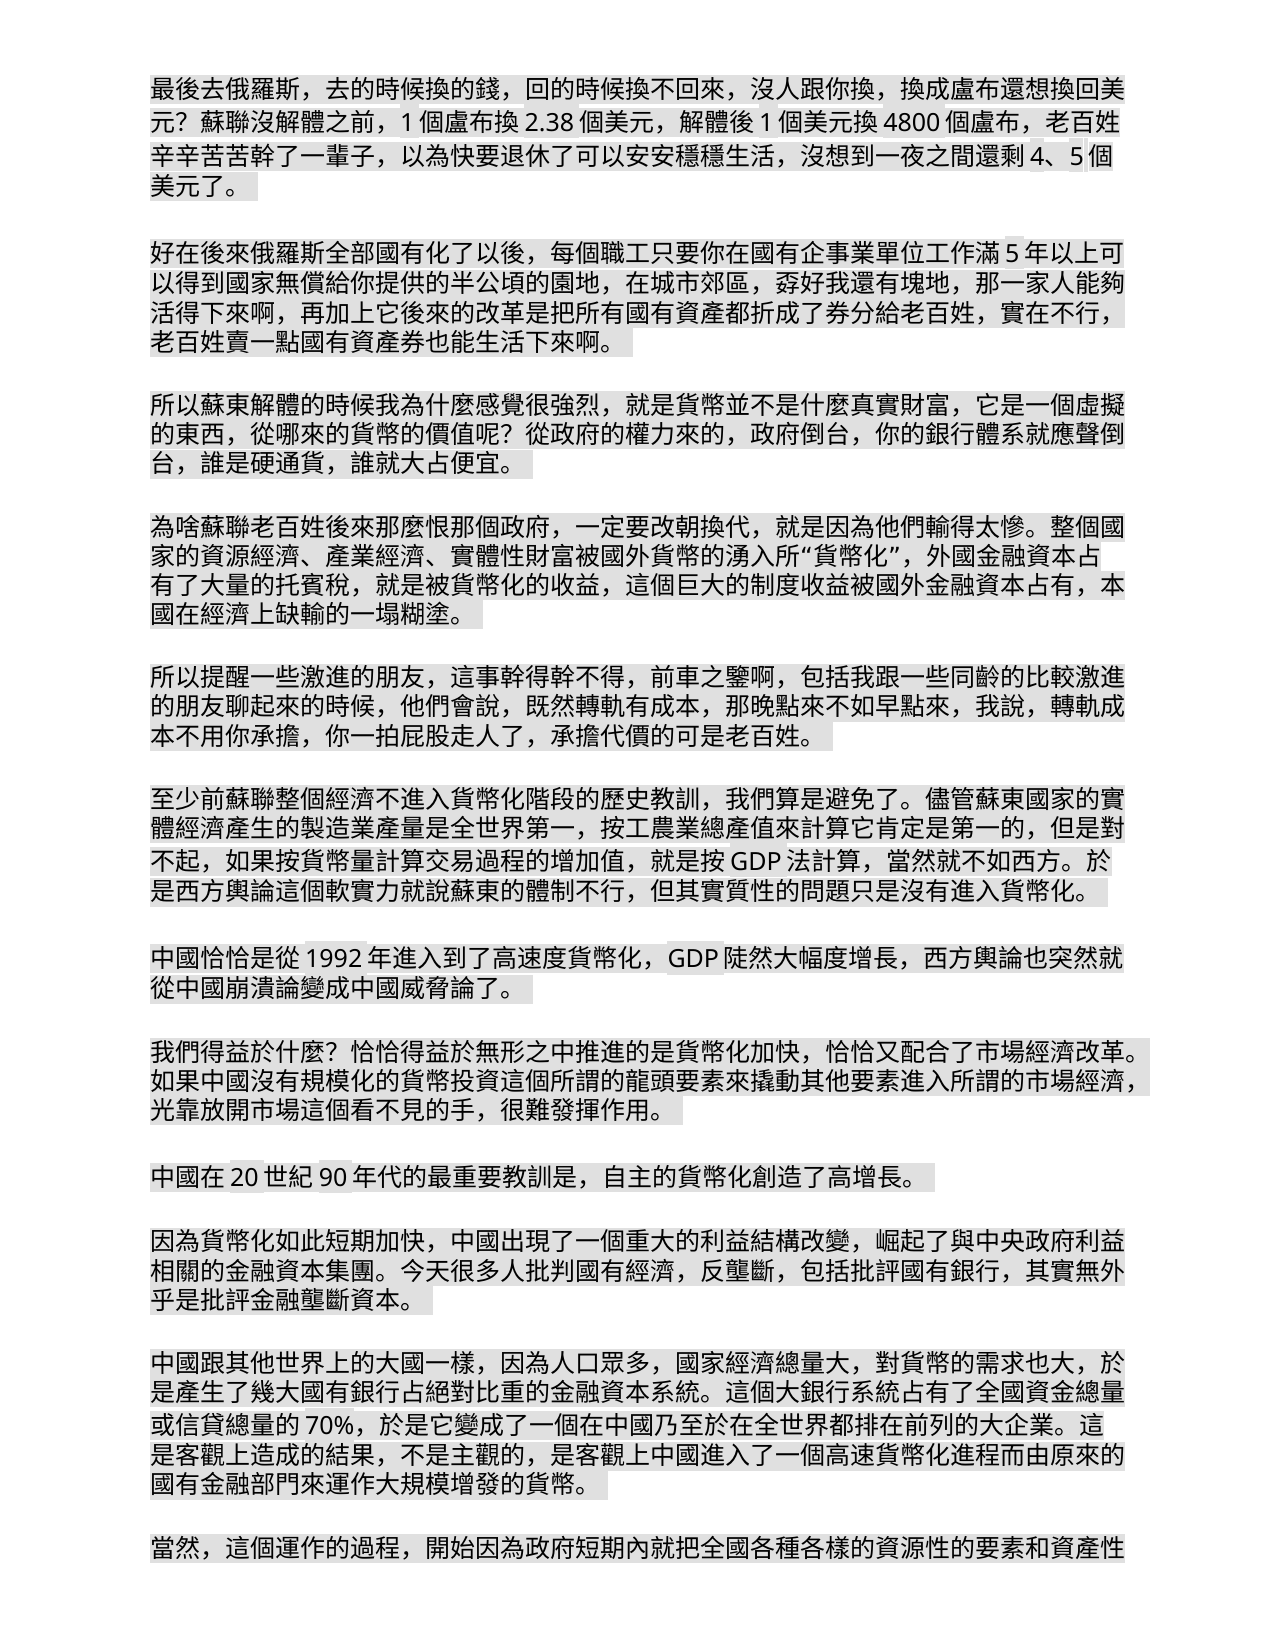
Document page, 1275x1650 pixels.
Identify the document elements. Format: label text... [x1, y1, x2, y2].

text 謝謝蔡亦鸣介紹了溫鐵軍，稍做了點評價功課和閱讀，覺得溫鐵君教授的核心論述：成本轉嫁，確實有其見地。但農業相關論述就可能殊途了。 ---- 美國為什麼一定要搞垮中國、俄羅斯、甚至歐洲？ http://m.cwzg.cn/theory/201609/31208.html?page=full 溫鐵軍 2016-09-25 中國正好20世紀90年代初期進入到了高速度貨幣化，儘管後來我們遭遇到了更為嚴重的債務危機，為什麼過得去？就是因為在高速度貨幣化的過程中產生了巨量的所謂貨幣化制度收益。這個制度收益又因為我們的貨幣市場不開放，使得中國幾乎全額占有了自主貨幣化的制度收益，這就是人民幣在20世紀90年代的歷史貢獻。 美元依靠什麼稱霸世界？ 在金本位時代，黃金本身就具有貨幣信用。 那“去金本位”以後呢？ 我們都知道，世界在1944年去金本位了。取而代之的是布雷頓森林體系，而所謂的布雷頓森林體系不外乎是美國承諾用黃金作為儲備，其他國家可以隨時用美元兌換黃金，於是，其他國家就都放棄金本位了。 為什麼那麼多國家就乖乖地去金本位轉而推崇美元呢？ 戰爭打的。 二戰期間，每一個國家都要用自己的貴金屬去換軍火，換來換去還有貴金屬儲備嗎？都沒了怎麼辦？只有那個大軍火生產商，向整個戰爭提供軍事裝備的美國才賺的盆滿缽滿的，全世界70%的黃金儲備在美國人手裡。因此，美國向西方世界承諾可以隨時兌換。1944年就意味著全世界放棄黃金儲備唯美國一家承諾。 但是，1971年美國也撕毀布雷頓體系協定，於是，世界徹底告別了金本位時代。 那請問貨幣的信用來源是什麼？ 政治強權。 美聯儲大家都知道是個私人銀行的聯合部門，它並不是政府部門。而中國人民銀行是國家確立的發行貨幣單位，是政府的一個部委。不管是什麼，總之是背後一定有一個強大的政治強權，發行的貨幣才有信用。 全世界都知道美元幣值被嚴重高估，然而為什麼世界60%以上的外匯儲備卻都是美元？當然，一般的政治家、經濟家都會告訴你，因為大家對美元有信心。是嗎？如果是，為什麼？因為世界上所有的政治家都相信美國擁有強大的軍事實力，軍事開支占全球軍事開支的一半左右，所以不能垮。 我們不妨拿歐元做個對比。 現在很多人說歐元要解體，為什麼?是因為歐元區沒有強大的軍事實力。眾所周知，北約(NATO)是美國控制的。歐洲人曾經想搞歐洲軍團，遭到美國人反對，就沒搞起來。 由此，美國的貨幣無論怎麼濫發到泡沫化的地步，也能維持，所以大家相信美元不會垮，還是存美元保險。 為啥現在人民幣這麼硬?因為大家嚷嚷了半天，無論是中國崩潰論還是中國威脅論，中國仍然屹立不倒，只要中國維持現有的這套體制，它的幣值就是堅挺的，不斷升值。因此中國才能順暢的跟周邊國家，甚至是歐洲、非洲、拉丁美洲國家都開始簽訂貿易協定，和中國的貿易用人民幣結算，他們當然願意，因為人民幣的幣值在上升啊。 客觀來說，現在世界上這套政治強權就是今天各國貨幣信用的基礎，貨幣信用的大小多少，其背後是政治強權的大小作為基礎。 一旦這個關係說清楚了，我們就知道貨幣的信用基礎乃是一個國家的政治強權。不同國家叫什麼幣不重要，這個幣值的變化，除了經濟決定之外，還有很強的政治因素，在於國家的政權是否穩定，國家的政治強權是否足夠大。 你再去看看其他國家的貨幣，哪個不是？英國人不是得把女王的頭像印上？隨便換一首相行嗎？因為首相是走馬燈一樣地換，女王不換，她是一個長期穩定的政權像征。 印度換了多少總理，哪怕不同政黨都輪流上來，對不起，還得用甘地的頭像來當印度盧比的大頭像，印度人都認他是開國元勛。歷屆政府領導人不斷換，但大家公認只有一個開國元勛，他是政治權威啊。 這樣看就明白了，美國每年軍費開支占全球差不多一半，美元就值錢，就有全球儲備硬通貨的信用，誰也不敢說美元明天就垮。所以，過去人民幣就緊盯美元，沒有辦法，因為美國的政治強權，龐大的軍事開支維持什麼呢？不就是美元幣權嘛。 美國式經濟奇跡 從1997年東亞金融風暴發生以後，世界上接連發生拉丁美洲金融災難、俄羅斯金融災難，一個接一個的，最後終於發生了華爾街金融災難，發生在西班牙、希腊及歐洲各國銀行的災難等。 這些金融危機爆發的症結在哪兒? 在於金融化要求以一國政治強權賦權於金融體系所形成的貨幣信用，來貨幣化他國的資源性資產，這叫做金融全球化。 而美國正是利用了金融全球化來向全球轉嫁危機，獲取收益的。以我們中國來說，我們是世界上最大的發展中國家，我們在自由貿易理念之下向發達國家輸出一般商品，比我們落後的國家就在輸出原材料，在80年代以前的時候我們也是原材料、農產品等輸出國，甚至到1993年以前我們還大量出口過石油，當時是典型的原材料輸出國。 現在進步到了一般商品輸出國家，輸出一般商品了。好了，我們大量的向發達國家輸出，就導致了以前很長一段時間內歐洲、美國強調中國是在傾銷，因為他們出現了嚴重的經常項目逆差，他們大量進口嘛，我們萬噸輪萬噸輪的往美國輸送貨物，回來都是空空的，他們就逆差，我們就順差了。 同時，在歐美主導的金融服務理念之下呢，我們把賺到的順差用外匯再投資，現在已經有1萬多億美元的外匯投到了美國，於是推高了美國的資本市場，中國現在已經是美國最大的投資國之一，我們相當於是幫助美國發展了資本經濟，這樣它的資本市場發展到什麼程度了呢? 美國以金融為中心的服務貿易可以占到GDP的85%以上，世界上只有一個國家和一個地區可以達到這種程度，一個國家就是美國，一個地區就是香港，香港的金融服務業可以占到GDP的82%。 美國可以靠樓市、股市、期市、債市......可以靠所有這些虛擬經濟來維持高增長，你的所有的成集裝箱的鞋子、衣服、帽子、皮帶等等給他送去了，他給你什麼呢? 一張紙。 這張紙的真實成本是多少呢? 一百美元的一張紙，真實成本只有4美分，99.96美元都可以作為實質收益。 這樣我們就明白了全球化為什麼是美國最積極，一定要求其他國家跟它一起全球化。因為資本全球化是全球化的一個方面，資本特別是金融資本就可以生錢，造錢就得讓錢得到收益，怎麼得到收益呢?這樣就是你們生產產品，我造錢，你們生產食品、電視、洗衣機、衣服等等，用你們的資源、污染你們的環境，把你們勞動力的健康給損壞了，都轉嫁到我的收益上。 於是發展中國家之間就產生了低價勞動力和競爭條件下的失業，就是過度競爭的結果最後降到底，甚至打破底，然後導致發展中國家動亂頻繁。大家都知道全世界有60多億人口，勞動力是絕對過剩的，只有發達國家能消費，發展中國家消費水平很低，不是60多億都能消費，只有20%能消費的情況下，生產是過剩的，過剩就得競爭，競爭就會壓低工價，工價壓低了勞動者就會鬧事，社會動亂就會發生，所以發展中國家的動亂根源在於這種不平等的交換關係。 好了，發展中國家接著就把自己的資源、環境都給破壞了，無論生產什麼，你得用水吧，得用煤吧，蓋工廠得占地吧，過分使用水、礦物質等資源不可再生，資源環境破壞，不可持續，生態災害等等就都來了。 所以為什麼今天發展中國家有這麼嚴重的問題，又是人權問題，又是生態問題，又是這個那個的，為什麼？是因為世界是“二八開”——20%的人享受80%人的生產，當然是用“買”的方式。所以客觀上就是這樣一種交換，今天的全球化在帶來發展和便利的同時，其實也隱含著這種深層次的矛盾，發展中國家如果不加入資本全球化你就要喪失競爭力，這個框架不被打破，就是這樣一種結果。 現在歐美發達國家享受著低物價，購買最便宜的東西，我是跑過美國十多趟的人，幾乎每年都去，美國的超市裡連拿低保的窮人都可以用購物車不斷的往外推毛巾、被單、鞋子、衣服等等，現在一個美國人一年平均可以消費7件中國產的襯衣、12件中國產的鞋子，不要以為這是中國特有的問題，其實現在世界上所有的發展中國家，只要人口超過1個億，都有資源短缺、環境污染等等問題。 這樣美國就通過美元把發展中的成本轉嫁到了發展中國家，創造了美國的經濟奇跡，美國的貿易赤字與經濟增長率成正比。 那美元大量增發流到哪裡去了呢? 除了我們持有的美元儲備，其他60%以上流到了世界原材料、能源、食品、糧食市場。 於是糧食價格大起大落，原材料價格大起大落，石油價格大起大落，每一個“起”都意味著有大量貨幣進去，每一個“落”就如同它變成了一個貨幣垃圾消納場。 一“落”，消納掉了幾千億、上萬億美元的貨幣符號，因為它本來就不是實質性財富，只是一個被政府強權創造出來的信用，只是個符號，這個符號可高可低，可多可少。每一次大規模的下滑，就替政府消納掉了一部分大規模創造出來的增量的信用。 這個虛擬的資本此消彼長的游戲，美國人玩得非常之精妙，根本不用派兵打你，只要你們大規模進口能源，那我制造一次能源高通脹，你就出現嚴重的國內高通脹。隨之，一般低利率的製造業就垮掉，就大量失業，就上街，你的政權就不穩定，連帶貨幣體系不穩定，弄不好甚至把你玩完。然後我的貨幣進來了，把你剩下的資源性資產、生產性資產，一股腦的給貨幣化了。其中，貨幣化收益我拿走了。你怎麼在災難之中痛苦掙扎，那是你的事。 因此美國就成功轉嫁了成本，於是就出現了像中國這樣的製造業國家，因為要大量進口原材料，PPI價格就會上漲，然後是CPI上漲。所以中國現在的一個大問題，就是進口通脹。 我們自己作為經濟研究的學者進行測算，發現中國現在的CPI指數中，有超過一半以上的因素來自於進口。今天世界上很多人在進行討論，但如果沒有對這個基本關係的了解，很難將其認識清楚。 背後捅了美元一刀的“非民主國家”們 在今天這個世界，被美國這種貨幣遊戲玩掉的國家比比皆是，北非就是這麼被玩掉的。 那什麼樣的國家敢於站出來說，不行，這個貨幣遊戲我不玩了，我得把自己的資源變成我的貨幣化來源了。都有誰呢？ 俄羅斯。 俄羅斯原來的幾任領導都信了那套說法，把自己給搞垮了——政權解體、貨幣垮台，大量的財富被別人貨幣化占有了。好在普京上台後，幹的最大一件事就是把原來的資源，比如它最大的是石油天然氣資源，收歸國有了。 一旦收歸國有，你這兒增發信用製造漲價，我就水漲船高，能源市場價格上漲所產生的溢價收益，被俄羅斯拿走了，拿回來以後給國民發福利，老百姓擁護，這就是俄羅斯遊戲。 所謂今天的俄羅斯魔方並不複雜，美國人創造垃圾信用導致通貨膨脹，俄羅斯占便宜，也叫“搭便車”，這一“搭便車”就把美國搭火了，美俄之間的關係就高度緊張了。 敢說不的國家還有哪呢? 委內瑞拉。 原本委內瑞拉的石油由外國公司控制，3/4的石油資源被美國為首的跨國公司控制，這是20世紀六七十年代通過CIA、軍事手段幹出來的，那時沒有民主可言，但查韋斯通過軍事政變、發動民眾收回了石油資產的控制權，就出問題了。 因為擁有石油主權的國家，擁有了對衝關係，這個對衝關係非常重要。意思是：你增發貨幣導致石油價格上漲，如果這個石油是你控制的，那就意味著你把增發貨幣導致的石油收益上漲也拿走了，成了兩頭掙錢。這是美國對大多數國家占有收益的手段，成就了自己世界一哥的地位。但現在委內瑞拉把這個對衝關係收到自己手裡了，所以就成了美國的敵人。 同理，儘管普京是通過選舉上台的，依然是美國的敵人，因為普京也是用各種手段把石油收歸國有。 由於美國失業率依然很高，美國的貧困人口不得溫飽，貧困率從9%上升到19%，因此奧巴馬現在的政策是有增長、無就業，他並不能解決大眾的問題，解決的是少數大資本通過金融控制、能源控制、糧食控制來占有收益的國家想像，這對美國來說沒有問題，麻煩在於他同時製造出了自己的勁敵。 普京、查韋斯為什麼會是美國的敵人？因為他們把原來美國大公司控制的石油收益收回了。因此俄羅斯人可以通過普京政權大幅度提高收益和福利，委內瑞拉連80%的貧困人口都得到了政府因石油收益增加而發展福利、辦教育的好處，所以貧民窟的老百姓站出來擁護查韋斯，而知識分子則是反查韋斯。 所以委內瑞拉當時一方面是貧民喜聞樂見的革命：跳著桑巴舞，穿著紅衣服，舉著紅旗去擁護他；另一方面，90%以上的知識分子、大學教師、媒體反查韋斯。 你如果去接觸委內瑞拉大學教師、知識分子，他們會說查韋斯是反民主、獨裁者，這套話語誰給他們的？美國。美國用它的軟實力影響委內瑞拉和俄羅斯，俄羅斯的自由主義政黨也是這樣的，高呼自由主義口號，但是60%的俄羅斯大眾擁護的是把石油主權收歸國有、向大眾增加福利的普京。 普京和查韋斯還是用美元結算的，還不是美國最徹底的敵人;最徹底的敵人是曾經的薩達姆.侯賽因和金正恩。 為什麼呢？因為他們都拒絕用美元做出口結算。 歐元發行後薩達姆一看歐元的幣值比美元高，就不用美元用歐元來結算石油出口，於是美國人出兵打伊拉克。朝鮮為什麼沒被打呢？因為朝鮮當時對外貿易總量才30多億美元，很小，這伊拉克可是個石油輸出大國，它一年的貿易量是300多億。 世界資本市場上有誰敢拋200億美元立馬就會出現多米諾骨牌效應，你拋了，我就擔心了，你一拋200億美元，我就覺得美元可能會掉一兩個點，我趕快拋，我不拋就虧了，因為大家手裡都有過剩美元。 所以如果當時伊拉克真實現300多億的外匯用歐元結算，不用美元了，就意味著拋了300多億美元，那這個世界資本市場上會出現什麼現象呢？美元就會如多米諾骨牌一樣應聲倒塌，我們有的人當時說是石油戰爭，石油戰爭其實還是低層次的，其實打的是保美元的戰爭。 這次還是美元的勝利，你看當時的報導，美軍坦克開到伊拉克大街上的時候沒有遇到抵抗，美國用特有的方式，把伊拉克最高級別的指揮官用3800萬美元買下來了，所以軍隊指揮官命令軍隊不抵抗，美軍就進去了，而邊邊緣緣沒有接到指揮官命令的軍隊還打一打，接到命令的首都軍隊主力就徹底靠邊了。 其實很簡單，只是告訴你，你在瑞士的銀行裡有3800萬美元，你可以永遠避免受到任何起訴，你的家人全部都可以平安，都上美國吧，便宜不便宜啊？便宜，就給你一個數，現在都叫電子貨幣嘛，都不用印出來，不用裝成箱子提著一箱子錢，那是演電影，真正買你不用演電影，就告訴你在瑞士銀行裡有一數就夠了，你聽話這數就是你的，你不聽話這數就沒了，所以不就是這樣嘛。 若從這個角度看，利比亞的卡扎菲更過分，連歐元都不用了，要用黃金，於是歐洲人出兵把他端掉了。你連對衝貨幣增發都拒絕，就意味著當我作為歐元區國家增發歐元支撐歐洲共同基金來解救我的財政困難時，你連我的這個能力都要毀掉，你卡扎菲一定是惡魔，於是就只能死。歐洲人出兵，美國人樂得說這是你們歐洲人的事，我就不出兵，所以幹掉卡扎菲的是歐洲人。 國內媒體很少介紹的是，卡扎菲通過軍事政變上台，強力把利比亞的石油資源都收歸國有，用石油收益來支付社會開支，因此國民高福利，全利比亞沒有一個街頭流浪漢，教育、醫療、養老全部免費，福利程度比歐洲各國還要高。 如果拿社會發展指數來衡量，它有全世界最高的社會發展指數。幹掉卡扎菲有其他借口，但這是最主要的原因。只要石油收歸國有，你就有對衝能力了，國家不再是個想像，因為經濟主權中的石油主權在你這兒。 伊朗也是其中之一，因為宗教革命使伊朗的世俗政權把石油收歸國有。 幹掉伊拉克薩達姆的是美國軍隊，它的石油主權被美國人占有，幹掉卡扎菲的是歐洲軍隊，先開始動手的是法國，所以法國占有利比亞34%的石油主權，剩下的2/3歸了其他的戰勝國。 這就是再殖民化，根本不意味著什麼正義，只是重新控制別國的石油資源。所以西方人高呼著，這根本就是石油戰爭，而不是什麼人道主義。我不會去爭辯，只是提供一點信息有助於豐富你的理解，我並不堅持，因為這些信息在媒體上根本看不到。不會有人告訴你，這個世界上發生的經濟關係是這種對衝關係。 歐美雖然有時候出於共同的利益聯手打壓一些國家，但是歐美之間也會因為幣權戰略而相互鬥爭，別的不說，1999年出了一大麻煩——歐元問世。 歐洲人聰明啊，因為美國人就是歐洲人生出來的。眼看著美國人靠印出點綠紙就能過好日子，歐洲人覺得甭兒子這麼干，我早就會啊，大家都知道玩金融玩得最早的就是16世紀的荷蘭，接著是17世紀的英國，連蘇格蘭，過去比較窮都會玩金融，蘇格蘭至今還是以金融為主，所以要說玩金融，歐洲人早就會，怎麼辦呢？ 這時候“歐元之父”蒙代爾就出了一個主意，你們可以建一歐盟，發行歐元，所以當時借著美國搞垮蘇聯的大好形勢，歐盟那些主要國家的貨幣像德國馬克，意大利里拉，法國法郎等等紛紛湧入東歐，去把它的經濟和資源都貨幣化了，就賺了一大筆，賺完了以後，大家說我們富了，於是就發行歐元，發行了以後由於歐洲的區內貿易大於區外貿易。 歐元是健康貨幣，其幣值剛開始比美元高百分之十幾，這就打擊了美元，歐洲又派代表團到處遊說其他國家調整幣種，你們的外匯儲備不能光是美元啊，你們得有歐元啊，你看我的歐元多強勁啊，所以大家就開始調整了。 買進歐元意味著什麼呢？拋出美元啊，你一拋美元，幣值就會掉下來，美國人還能維持這種經濟奇跡嗎？不能，所以怎麼著呢，發生了1999年的巴爾幹戰爭。一打就把歐元打下去了，你們以為打的是巴爾幹嗎？其實打的是歐元。 現在中國成為美國敵人的條件上升了，因為中國開始越來越多的與周邊國家簽訂雙邊協定，咱們不用美元了，我進口你的，你用我的貨幣。這個變化很大，也是在美國虛漲的龐大泡沫上捅了一下。 今天大家為什麼知道美元明明是幣值高估，甚至有人說高估了70%還願意儲存美元呢？原因就在這裡，這才是美國經濟奇跡的真諦。 至於是不是他說的民主等等那一套，大家願意信就信，反正那是你的事，我並不想干預，很多年輕朋友跟我辯論，我說咱不辯論，你一夜美國人都沒當過，夜夜做美國夢，連白天都夢，你說跟我辯論啥啊？我不辯論。你先去那些國家多跑幾趟，跑夠了咱再坐下來聊。 來自20世紀90年代的經驗與教訓 這個格局能改變嗎？目前來說還不能。 中國現在怎麼做呢？ 先別著急聽別人來忽悠你，別盲信這個理論，那個理論。 其實，如今中國已經有了條件作壁上觀，中國人完全沒必要自我矮化，先別著急把本幣開放、銀行開放、資本市場開放。中國人現在的實質性資產，高達百萬億規模，我們如果保持現在的狀態，可以用本國政治體制維持的貨幣信用體系來不斷的增發貨幣，我們叫Continue -monetization，繼續我們自己的貨幣化。我剛才其實把這個道理講清楚了，你們知道，貨幣是什麼？貨幣早就不是一般商品等價物了，靠交換來決定價值，早就不是了。 所以應該怎麼做？ 中國人的社會責任就是不要做“鴉噪狀”，別瞎吵吵，中國人應該做出的選擇是用自己的政權體系支撐著自己的貨幣信用來貨幣化自己的資產和資源。這樣，我們很快會經濟總量迅速擴張。 現在如果計算實質性資產，中國已經不是世界第四了(注：2005年數據)，第幾我不好說，說早了沒意思，你如果計算金融資產把泡沫那一塊加進來，中國第四，如果不加這一塊，就是開印刷機印紙啊，或者電腦裡存一個數這一塊，只計算發展中國家的實質經濟，中國第幾？所以別說，去做，幹你的活。唯一的要求就是，不要著急開放我上面說的那一塊，這一開，人家那個過剩的貨幣就進來了，過剩的貨幣你又相信不會垮，所以就會用他的，用他的你自己的就完了，為什麼這麼說呢？我給你舉一個例子，親身經歷的。 1991年蘇東解體，我當時在美國哥倫比亞大學，我講課的時候人家就挑戰，說我們已經把“鐵幕”搞垮了，剩下的就是你們中國，因為你們中國不過是個“竹幕”，意思是竹竿編的籬笆，我能把“鐵幕”搞垮，搞垮你們還不容易嗎?下一個就是你們中國，“Next must be China!”。 我非常憤怒，怎麼回答呢，北京話叫“沒門”，翻譯成英文叫“No way!”，但是沒有用啊，我沒弄明白，得去弄明白，於是就一個人去了歐洲，去了蘇東國家，一個人背著一個包走了7個蘇東國家，做了40天的蘇東考察，回來還挨了一處分。 我們黨組書記說，誰允許你擅自改變出國地點？那時候出國挺嚴的，需要審查什麼的，我到期沒回來，機關炸了鍋了，說這小子叛逃了，結果過了40天回來了，我當時寫了一篇像模像樣的考察報告交給黨組，這個文章叫《蘇東7國私有化的觀察與思考》，黨組開會說，看來真的考察去了，就逃過了處分。 當時去蘇東的一個重要感覺就是，覺得你自己是百萬富翁，拿著一百美元換來一堆票子，那票子上面很多“0”都數不過來，我們中國那時候票子還是1毛錢、5毛錢等等，那時候有10塊錢就覺得挺踏實，上街沒問題，所以當時在蘇東都不認識票子上面的一大堆零，坐汽車、住旅館都會拿出來問人家，你看收幾張。 其實深入了解就會明白，任何一個國家的貨幣信用源於什麼？源於政權的權威性。蘇東國家紛紛從政治體制改革入手，上了美國人的當，先是政權解體，隨後貨幣體系應聲倒塌，今天宣布易幟解體，明天貨幣一錢不值。 最後去俄羅斯，去的時候換的錢，回的時候換不回來，沒人跟你換，換成盧布還想換回美元？蘇聯沒解體之前，1個盧布換2.38個美元，解體後1個美元換4800個盧布，老百姓辛辛苦苦幹了一輩子，以為快要退休了可以安安穩穩生活，沒想到一夜之間還剩4、5個美元了。 好在後來俄羅斯全部國有化了以後，每個職工只要你在國有企事業單位工作滿5年以上可以得到國家無償給你提供的半公頃的園地，在城市郊區，孬好我還有塊地，那一家人能夠活得下來啊，再加上它後來的改革是把所有國有資產都折成了券分給老百姓，實在不行，老百姓賣一點國有資產券也能生活下來啊。 所以蘇東解體的時候我為什麼感覺很強烈，就是貨幣並不是什麼真實財富，它是一個虛擬的東西，從哪來的貨幣的價值呢？從政府的權力來的，政府倒台，你的銀行體系就應聲倒台，誰是硬通貨，誰就大占便宜。 為啥蘇聯老百姓後來那麼恨那個政府，一定要改朝換代，就是因為他們輸得太慘。整個國家的資源經濟、產業經濟、實體性財富被國外貨幣的湧入所“貨幣化”，外國金融資本占有了大量的托賓稅，就是被貨幣化的收益，這個巨大的制度收益被國外金融資本占有，本國在經濟上缺輸的一塌糊塗。 所以提醒一些激進的朋友，這事幹得幹不得，前車之鑒啊，包括我跟一些同齡的比較激進的朋友聊起來的時候，他們會說，既然轉軌有成本，那晚點來不如早點來，我說，轉軌成本不用你承擔，你一拍屁股走人了，承擔代價的可是老百姓。 至少前蘇聯整個經濟不進入貨幣化階段的歷史教訓，我們算是避免了。儘管蘇東國家的實體經濟產生的製造業產量是全世界第一，按工農業總產值來計算它肯定是第一的，但是對不起，如果按貨幣量計算交易過程的增加值，就是按GDP法計算，當然就不如西方。於是西方輿論這個軟實力就說蘇東的體制不行，但其實質性的問題只是沒有進入貨幣化。 中國恰恰是從1992年進入到了高速度貨幣化，GDP陡然大幅度增長，西方輿論也突然就從中國崩潰論變成中國威脅論了。 我們得益於什麼？恰恰得益於無形之中推進的是貨幣化加快，恰恰又配合了市場經濟改革。如果中國沒有規模化的貨幣投資這個所謂的龍頭要素來撬動其他要素進入所謂的市場經濟，光靠放開市場這個看不見的手，很難發揮作用。 中國在20世紀90年代的最重要教訓是，自主的貨幣化創造了高增長。 因為貨幣化如此短期加快，中國出現了一個重大的利益結構改變，崛起了與中央政府利益相關的金融資本集團。今天很多人批判國有經濟，反壟斷，包括批評國有銀行，其實無外乎是批評金融壟斷資本。 中國跟其他世界上的大國一樣，因為人口眾多，國家經濟總量大，對貨幣的需求也大，於是產生了幾大國有銀行占絕對比重的金融資本系統。這個大銀行系統占有了全國資金總量或信貸總量的70%，於是它變成了一個在中國乃至於在全世界都排在前列的大企業。這是客觀上造成的結果，不是主觀的，是客觀上中國進入了一個高速貨幣化進程而由原來的國有金融部門來運作大規模增發的貨幣。 當然，這個運作的過程，開始因為政府短期內就把全國各種各樣的資源性的要素和資產性的要素大都貨幣化了，這些資源和資產在哪兒呢？大多在地方。所以，早期的中國貨幣化是地方政府主導的。如果看整個20世紀90年代的地方政府，那真是“八仙過海，各顯神通”，每個地方政府都拼命地加快本地GDP的增長。 那個年代，我們叫做“中央承擔全部金融風險條件下的地方政府公司化競爭”。這個競爭過程中就有一批沿海的先富起來的地區，在此之前並不特別突出，但是在貨幣化的過程中，沿海的優勢就凸顯出來了。因為從20世紀50年代，特別是20世紀70年代以來，整個國家的工業布局大部分在沿海，就是實質性資產的主要聚集地。 當沿海地方政府把國家工業化形成的這部分實質資產貨幣化的時候，資本增量顯然比內地大得多。於是沿海按GDP統計就發展起來了，內地就跌下去了，出現了非常大的區域差別，同期，農民收入的低下尤為凸顯出來，因為農業屬於自然經濟，貨幣化程度很低。所以在20世紀90年代農民貨幣化低的時候，城鄉差別也就拉大了。 那好了，中國正好20世紀90年代初期進入到了高速度貨幣化，儘管後來我們遭遇到了更為嚴重的債務危機，為什麼過得去？就是因為在高速度貨幣化的過程中產生了巨量的所謂貨幣化制度收益。這個制度收益又因為我們的貨幣市場不開放，使得中國幾乎全額占有了自主貨幣化的制度收益，這就是人民幣在20世紀90年代的歷史貢獻。 [150, 75, 1125, 1563]
